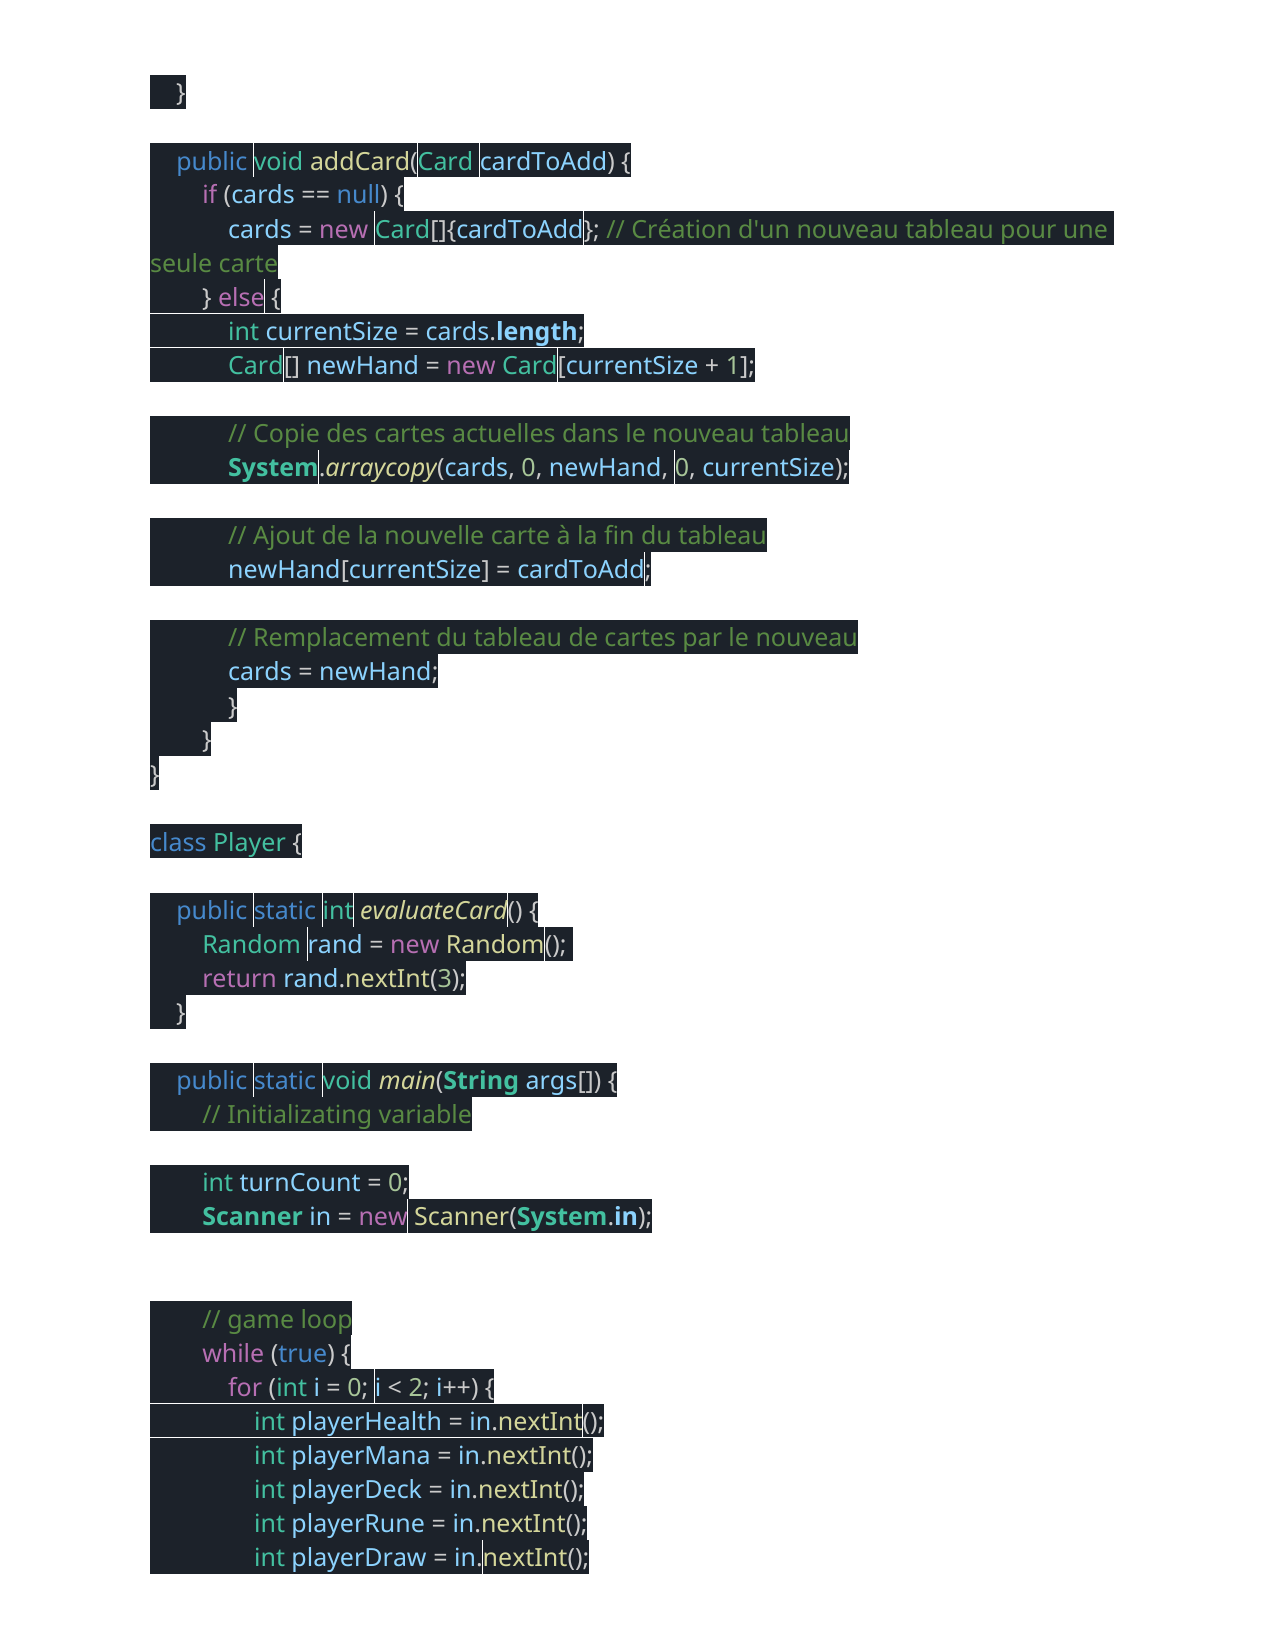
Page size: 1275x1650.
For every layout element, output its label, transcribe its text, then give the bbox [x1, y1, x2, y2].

text } [150, 75, 1125, 109]
text cards = new Card[]{cardToAdd}; // Création d'un nouveau tableau pour une seule carte [150, 211, 1125, 279]
text int playerHealth = in.nextInt(); [150, 1403, 1125, 1437]
text cards = newHand; [150, 654, 1125, 688]
text // Ajout de la nouvelle carte à la fin du tableau [150, 518, 1125, 552]
text int currentSize = cards.length; [150, 313, 1125, 347]
text int playerDeck = in.nextInt(); [150, 1472, 1125, 1506]
text int turnCount = 0; [150, 1165, 1125, 1199]
text int playerDraw = in.nextInt(); [150, 1540, 1125, 1574]
text Card[] newHand = new Card[currentSize + 1]; [150, 347, 1125, 382]
text class Player { [150, 824, 1125, 858]
text for (int i = 0; i < 2; i++) { [150, 1369, 1125, 1403]
text // game loop [150, 1301, 1125, 1335]
text Scanner in = new Scanner(System.in); [150, 1199, 1125, 1233]
text // Initializating variable [150, 1097, 1125, 1131]
text // Remplacement du tableau de cartes par le nouveau [150, 620, 1125, 654]
text // Copie des cartes actuelles dans le nouveau tableau [150, 416, 1125, 450]
text } [150, 756, 1125, 790]
text System.arraycopy(cards, 0, newHand, 0, currentSize); [150, 450, 1125, 484]
text int playerRune = in.nextInt(); [150, 1506, 1125, 1540]
text int playerMana = in.nextInt(); [150, 1437, 1125, 1472]
text public void addCard(Card cardToAdd) { [150, 143, 1125, 177]
text newHand[currentSize] = cardToAdd; [150, 552, 1125, 586]
text } [150, 722, 1125, 756]
text public static int evaluateCard() { [150, 892, 1125, 927]
text return rand.nextInt(3); [150, 961, 1125, 995]
text } [150, 995, 1125, 1029]
text while (true) { [150, 1335, 1125, 1369]
text } [150, 688, 1125, 722]
text Random rand = new Random(); [150, 927, 1125, 961]
text } else { [150, 279, 1125, 313]
text public static void main(String args[]) { [150, 1063, 1125, 1097]
text if (cards == null) { [150, 177, 1125, 211]
